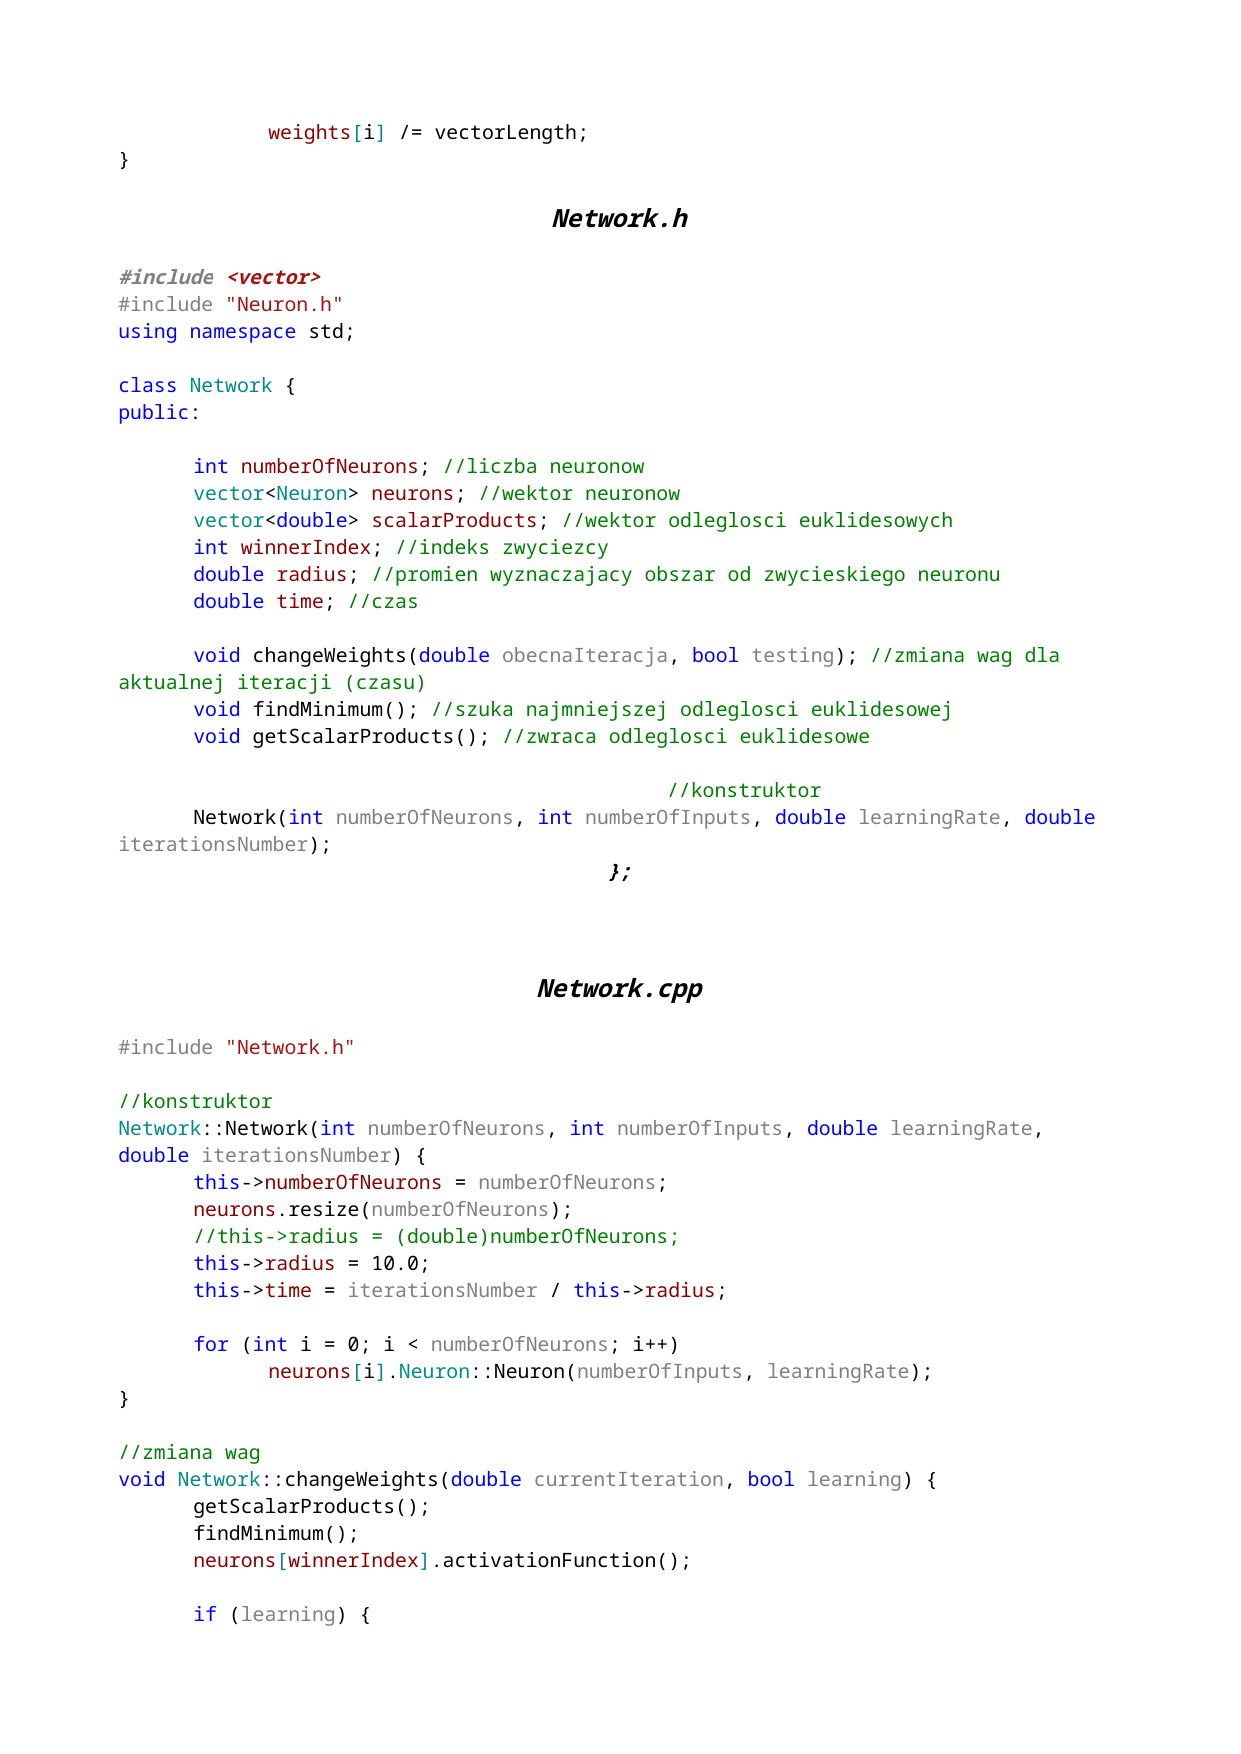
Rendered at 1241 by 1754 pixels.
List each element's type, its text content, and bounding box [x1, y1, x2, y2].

text Network::Network(int numberOfNeurons, int numberOfInputs, double learningRate, double iterationsNumber) { [118, 1114, 1122, 1168]
text for (int i = 0; i < numberOfNeurons; i++) [118, 1330, 1122, 1357]
text class Network { [118, 372, 1122, 398]
text this->numberOfNeurons = numberOfNeurons; [118, 1168, 1122, 1195]
text weights[i] /= vectorLength; [118, 118, 1122, 145]
text }; [118, 857, 1122, 884]
text this->time = iterationsNumber / this->radius; [118, 1276, 1122, 1303]
text #include "Network.h" [118, 1033, 1122, 1060]
text Network(int numberOfNeurons, int numberOfInputs, double learningRate, double iterationsNumber); [118, 803, 1122, 857]
text neurons.resize(numberOfNeurons); [118, 1195, 1122, 1222]
text } [118, 145, 1122, 172]
text int numberOfNeurons; //liczba neuronow [118, 452, 1122, 479]
text #include "Neuron.h" [118, 291, 1122, 318]
text //konstruktor [118, 776, 1122, 803]
text } [118, 1384, 1122, 1411]
text //this->radius = (double)numberOfNeurons; [118, 1222, 1122, 1249]
text neurons[winnerIndex].activationFunction(); [118, 1546, 1122, 1573]
text neurons[i].Neuron::Neuron(numberOfInputs, learningRate); [118, 1357, 1122, 1384]
text int winnerIndex; //indeks zwyciezcy [118, 533, 1122, 560]
text void findMinimum(); //szuka najmniejszej odleglosci euklidesowej [118, 695, 1122, 722]
text Network.cpp [118, 970, 1122, 1004]
text void getScalarProducts(); //zwraca odleglosci euklidesowe [118, 722, 1122, 749]
text //konstruktor [118, 1087, 1122, 1114]
text vector<double> scalarProducts; //wektor odleglosci euklidesowych [118, 506, 1122, 533]
text findMinimum(); [118, 1519, 1122, 1546]
text getScalarProducts(); [118, 1492, 1122, 1519]
text this->radius = 10.0; [118, 1249, 1122, 1276]
text void Network::changeWeights(double currentIteration, bool learning) { [118, 1465, 1122, 1492]
text using namespace std; [118, 318, 1122, 344]
text public: [118, 398, 1122, 426]
text #include <vector> [118, 264, 1122, 291]
text //zmiana wag [118, 1438, 1122, 1465]
text void changeWeights(double obecnaIteracja, bool testing); //zmiana wag dla aktualnej iteracji (czasu) [118, 641, 1122, 695]
text double time; //czas [118, 587, 1122, 614]
text Network.h [118, 201, 1122, 264]
text double radius; //promien wyznaczajacy obszar od zwycieskiego neuronu [118, 560, 1122, 587]
text vector<Neuron> neurons; //wektor neuronow [118, 479, 1122, 506]
text if (learning) { [118, 1600, 1122, 1627]
